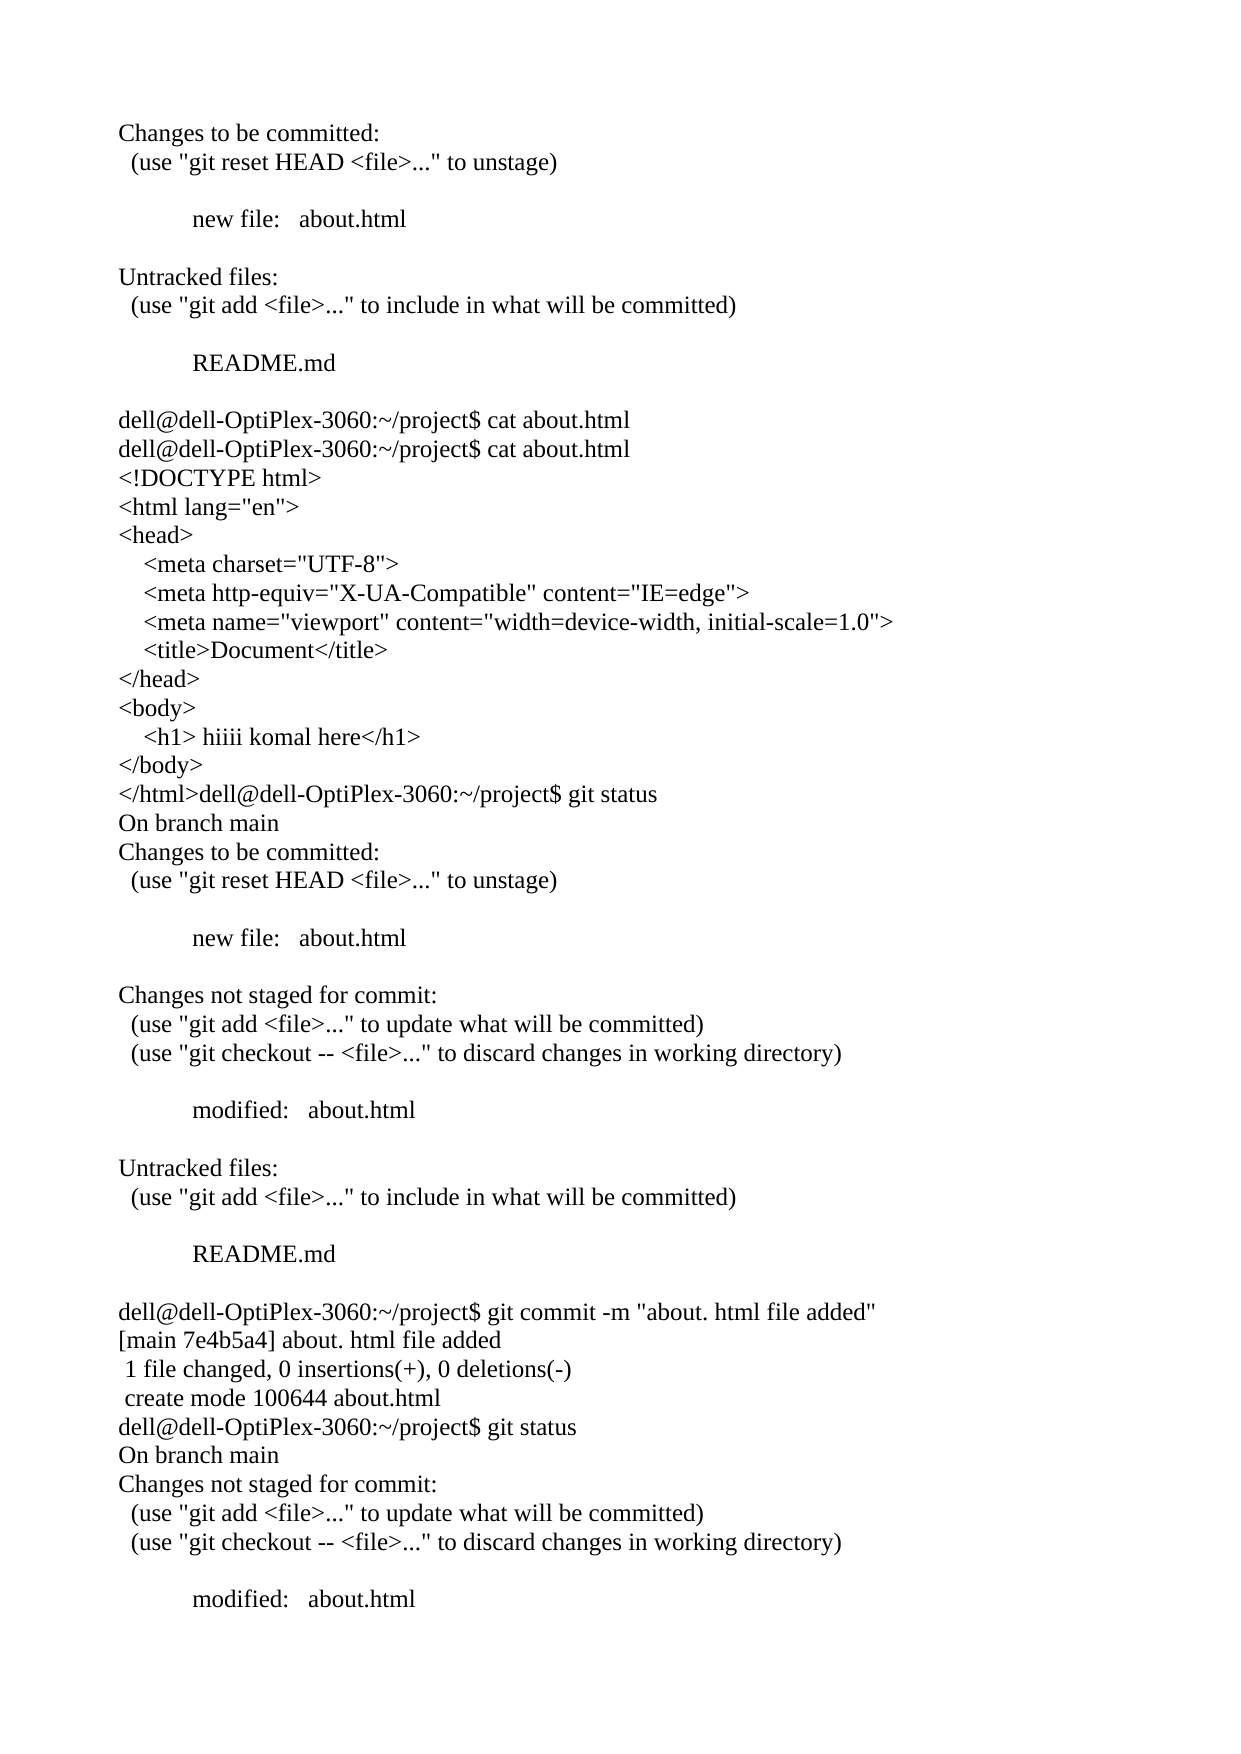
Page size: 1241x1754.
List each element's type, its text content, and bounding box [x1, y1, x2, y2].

text </body> [118, 751, 1122, 779]
text Changes not staged for commit: [118, 1469, 1122, 1498]
text dell@dell-OptiPlex-3060:~/project$ cat about.html [118, 434, 1122, 463]
text (use "git reset HEAD <file>..." to unstage) [118, 147, 1122, 176]
text (use "git add <file>..." to update what will be committed) [118, 1498, 1122, 1527]
text On branch main [118, 808, 1122, 837]
text (use "git add <file>..." to include in what will be committed) [118, 1182, 1122, 1211]
text modified: about.html [118, 1096, 1122, 1124]
text <h1> hiiii komal here</h1> [118, 722, 1122, 751]
text modified: about.html [118, 1584, 1122, 1613]
text <!DOCTYPE html> [118, 463, 1122, 492]
text create mode 100644 about.html [118, 1383, 1122, 1412]
text Changes not staged for commit: [118, 981, 1122, 1009]
text <title>Document</title> [118, 636, 1122, 664]
text <meta name="viewport" content="width=device-width, initial-scale=1.0"> [118, 607, 1122, 636]
text <meta charset="UTF-8"> [118, 549, 1122, 578]
text 1 file changed, 0 insertions(+), 0 deletions(-) [118, 1354, 1122, 1383]
text (use "git add <file>..." to include in what will be committed) [118, 291, 1122, 319]
text </head> [118, 664, 1122, 693]
text <meta http-equiv="X-UA-Compatible" content="IE=edge"> [118, 578, 1122, 607]
text Untracked files: [118, 1153, 1122, 1182]
text dell@dell-OptiPlex-3060:~/project$ git status [118, 1412, 1122, 1441]
text dell@dell-OptiPlex-3060:~/project$ git commit -m "about. html file added" [118, 1297, 1122, 1326]
text (use "git reset HEAD <file>..." to unstage) [118, 866, 1122, 894]
text On branch main [118, 1441, 1122, 1469]
text README.md [118, 1239, 1122, 1268]
text [main 7e4b5a4] about. html file added [118, 1326, 1122, 1354]
text </html>dell@dell-OptiPlex-3060:~/project$ git status [118, 779, 1122, 808]
text (use "git checkout -- <file>..." to discard changes in working directory) [118, 1527, 1122, 1556]
text (use "git add <file>..." to update what will be committed) [118, 1009, 1122, 1038]
text <head> [118, 521, 1122, 549]
text Changes to be committed: [118, 837, 1122, 866]
text <html lang="en"> [118, 492, 1122, 521]
text (use "git checkout -- <file>..." to discard changes in working directory) [118, 1038, 1122, 1067]
text Changes to be committed: [118, 118, 1122, 147]
text <body> [118, 693, 1122, 722]
text dell@dell-OptiPlex-3060:~/project$ cat about.html [118, 406, 1122, 434]
text new file: about.html [118, 204, 1122, 233]
text README.md [118, 348, 1122, 377]
text Untracked files: [118, 262, 1122, 291]
text new file: about.html [118, 923, 1122, 952]
